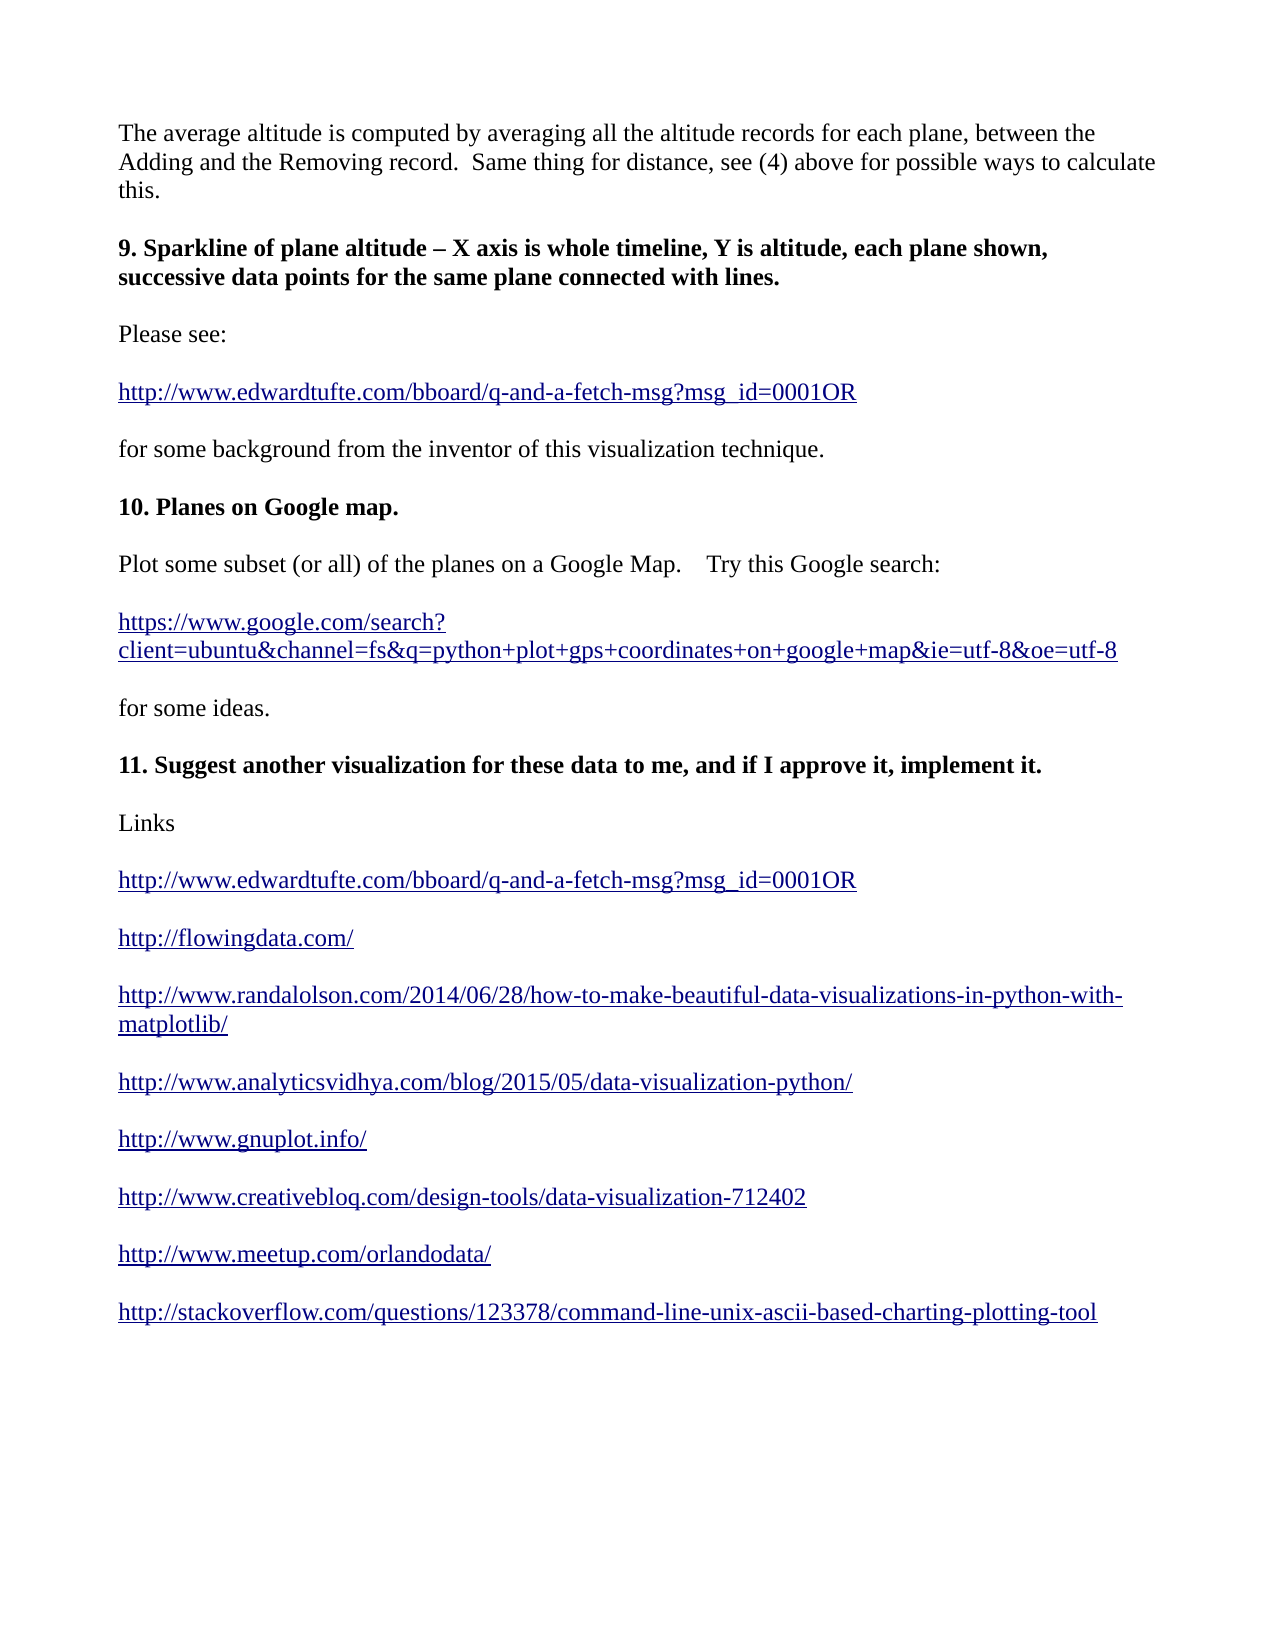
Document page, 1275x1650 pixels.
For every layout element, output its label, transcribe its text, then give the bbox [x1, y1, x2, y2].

text 9. Sparkline of plane altitude – X axis is whole timeline, Y is altitude, each plane shown, successive data points for the same plane connected with lines. [118, 233, 1157, 291]
text http://www.edwardtufte.com/bboard/q-and-a-fetch-msg?msg_id=0001OR [118, 866, 1157, 894]
text https://www.google.com/search?client=ubuntu&channel=fs&q=python+plot+gps+coordinates+on+google+map&ie=utf-8&oe=utf-8 [118, 607, 1157, 664]
text 11. Suggest another visualization for these data to me, and if I approve it, implement it. [118, 751, 1157, 779]
text http://www.gnuplot.info/ [118, 1124, 1157, 1153]
text http://www.meetup.com/orlandodata/ [118, 1239, 1157, 1268]
text http://www.edwardtufte.com/bboard/q-and-a-fetch-msg?msg_id=0001OR [118, 377, 1157, 406]
text The average altitude is computed by averaging all the altitude records for each plane, between the Adding and the Removing record. Same thing for distance, see (4) above for possible ways to calculate this. [118, 118, 1157, 204]
text for some background from the inventor of this visualization technique. [118, 434, 1157, 463]
text http://www.analyticsvidhya.com/blog/2015/05/data-visualization-python/ [118, 1067, 1157, 1096]
text Please see: [118, 319, 1157, 348]
text http://flowingdata.com/ [118, 923, 1157, 952]
text Links [118, 808, 1157, 837]
text http://www.randalolson.com/2014/06/28/how-to-make-beautiful-data-visualizations-in-python-with-matplotlib/ [118, 981, 1157, 1038]
text for some ideas. [118, 693, 1157, 722]
text http://stackoverflow.com/questions/123378/command-line-unix-ascii-based-charting-plotting-tool [118, 1297, 1157, 1326]
text Plot some subset (or all) of the planes on a Google Map. Try this Google search: [118, 549, 1157, 578]
text 10. Planes on Google map. [118, 492, 1157, 521]
text http://www.creativebloq.com/design-tools/data-visualization-712402 [118, 1182, 1157, 1211]
